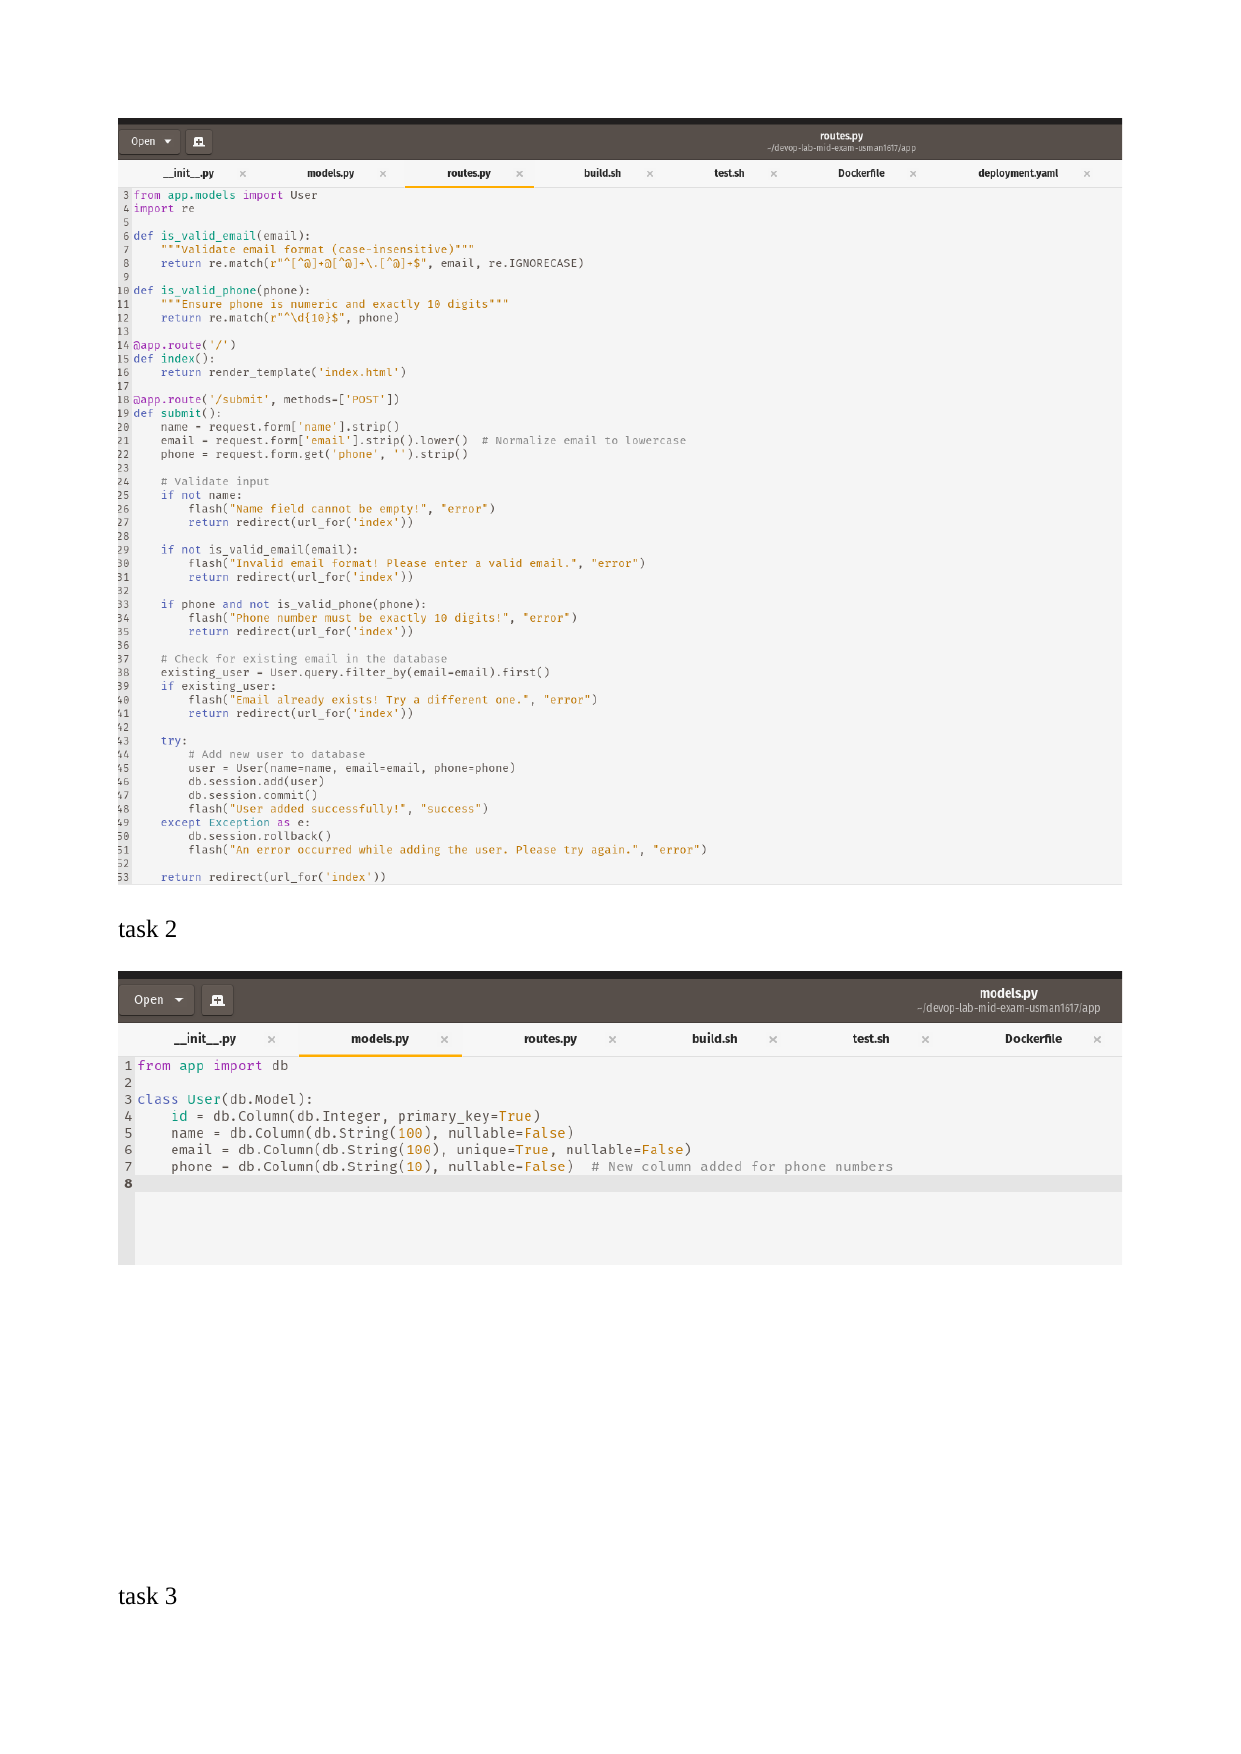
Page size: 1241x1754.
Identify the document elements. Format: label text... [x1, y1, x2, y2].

picture [118, 118, 1123, 885]
text task 3 [118, 1581, 1122, 1610]
text task 2 [118, 885, 1122, 942]
picture [118, 971, 1123, 1265]
